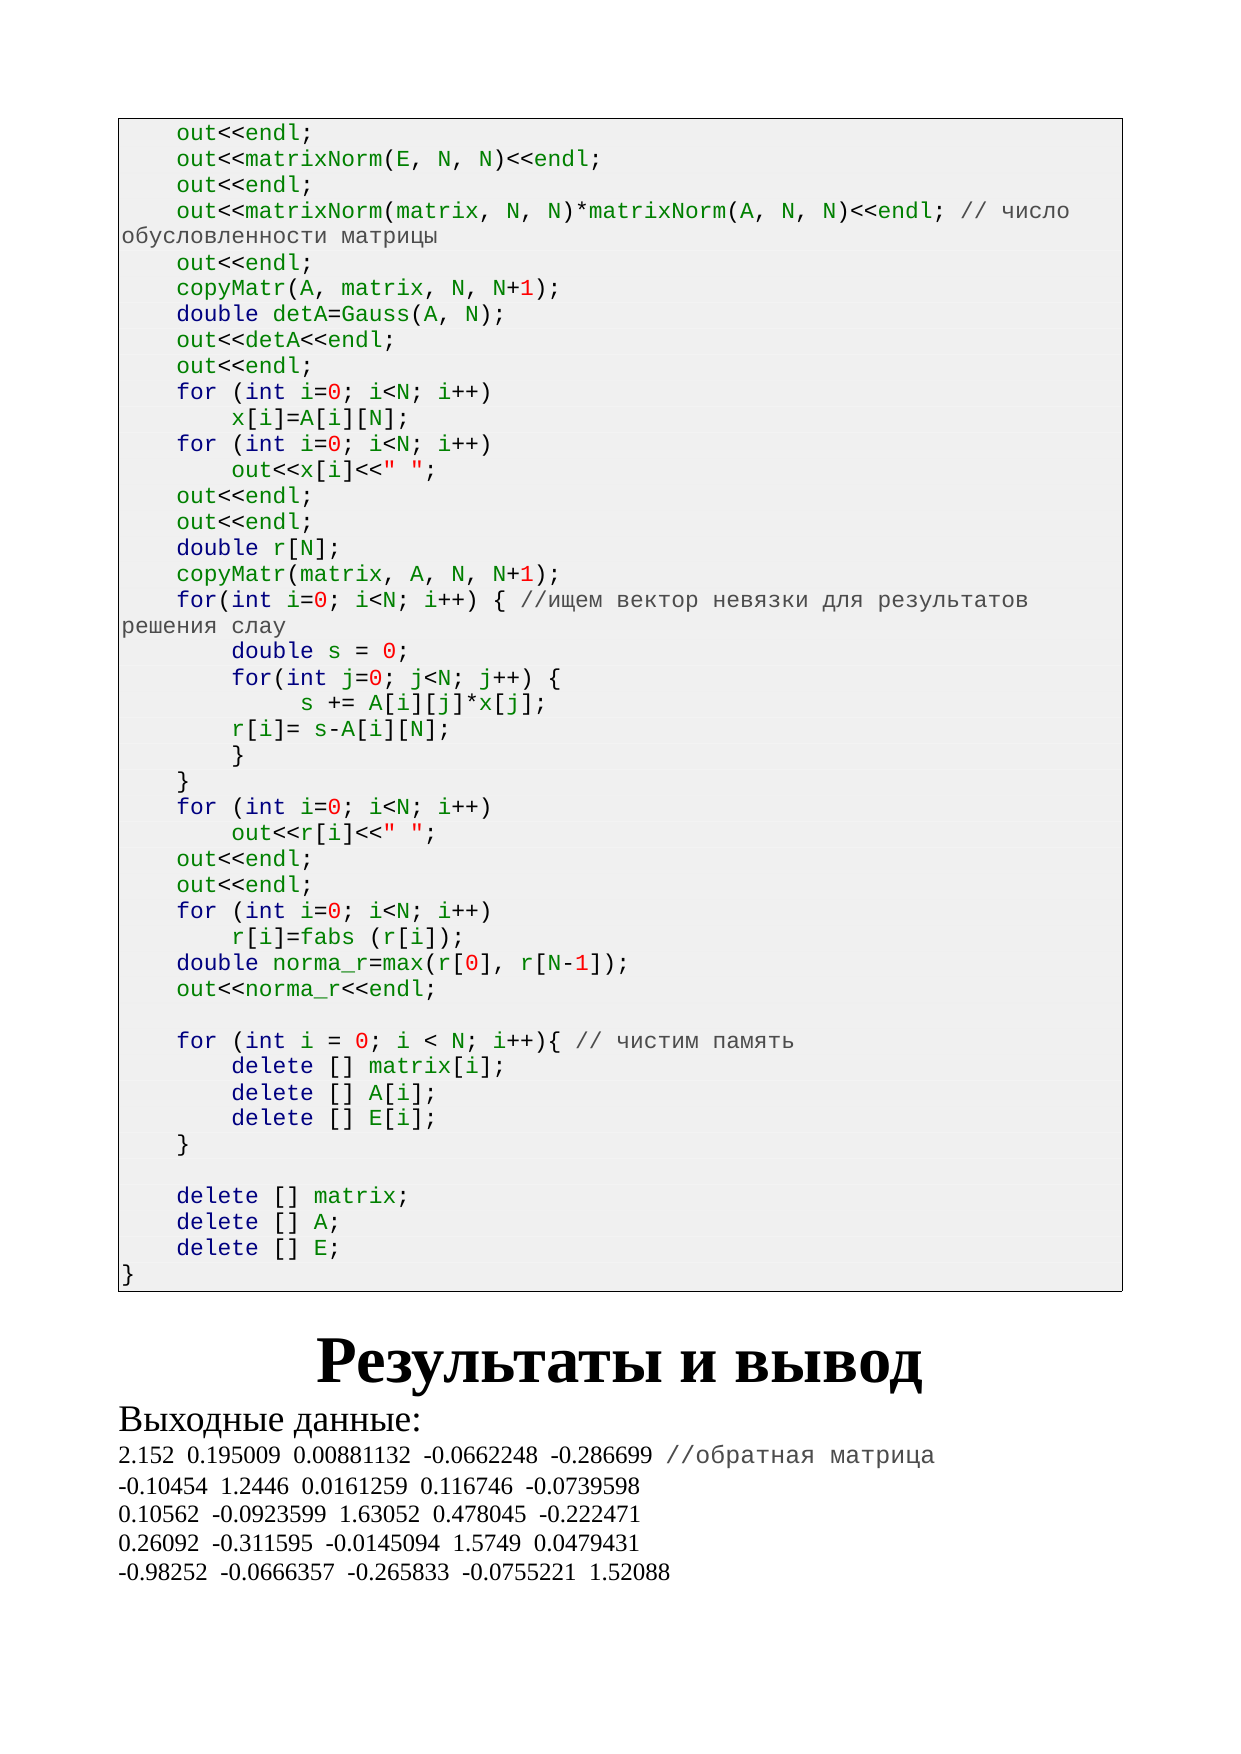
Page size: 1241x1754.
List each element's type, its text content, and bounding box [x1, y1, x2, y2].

text 0.26092 -0.311595 -0.0145094 1.5749 0.0479431 [118, 1528, 1122, 1557]
text delete [] E; [119, 1233, 1122, 1259]
text copyMatr(A, matrix, N, N+1); [119, 274, 1122, 300]
text out<<endl; [119, 248, 1122, 274]
text out<<endl; [119, 844, 1122, 870]
text out<<endl; [119, 170, 1122, 196]
text } [119, 741, 1122, 767]
text for(int i=0; i<N; i++) { //ищем вектор невязки для результатов решения слау [119, 585, 1122, 637]
text r[i]= s-A[i][N]; [119, 715, 1122, 741]
text delete [] E[i]; [119, 1104, 1122, 1130]
text double s = 0; [119, 637, 1122, 663]
text } [119, 1259, 1122, 1291]
text } [119, 767, 1122, 792]
text delete [] A[i]; [119, 1078, 1122, 1104]
text out<<endl; [119, 507, 1122, 533]
text } [119, 1130, 1122, 1155]
text s += A[i][j]*x[j]; [119, 689, 1122, 715]
text out<<x[i]<<" "; [119, 455, 1122, 481]
text out<<r[i]<<" "; [119, 818, 1122, 844]
text 2.152 0.195009 0.00881132 -0.0662248 -0.286699 //обратная матрица [118, 1440, 1122, 1471]
text for (int i=0; i<N; i++) [119, 429, 1122, 455]
text for (int i=0; i<N; i++) [119, 792, 1122, 818]
text -0.98252 -0.0666357 -0.265833 -0.0755221 1.52088 [118, 1557, 1122, 1586]
text for (int i=0; i<N; i++) [119, 896, 1122, 922]
text delete [] matrix[i]; [119, 1052, 1122, 1078]
text out<<endl; [119, 119, 1122, 144]
text Выходные данные: [118, 1397, 1122, 1440]
text out<<endl; [119, 870, 1122, 896]
text out<<norma_r<<endl; [119, 974, 1122, 999]
text out<<matrixNorm(matrix, N, N)*matrixNorm(A, N, N)<<endl; // число обусловленности матрицы [119, 196, 1122, 248]
text out<<detA<<endl; [119, 326, 1122, 352]
text double detA=Gauss(A, N); [119, 300, 1122, 326]
text out<<endl; [119, 352, 1122, 377]
text for (int i = 0; i < N; i++){ // чистим память [119, 1026, 1122, 1052]
text for (int i=0; i<N; i++) [119, 377, 1122, 403]
text -0.10454 1.2446 0.0161259 0.116746 -0.0739598 [118, 1471, 1122, 1499]
text Результаты и вывод [118, 1320, 1122, 1397]
text for(int j=0; j<N; j++) { [119, 663, 1122, 689]
text x[i]=A[i][N]; [119, 403, 1122, 429]
text delete [] matrix; [119, 1182, 1122, 1207]
text r[i]=fabs (r[i]); [119, 922, 1122, 948]
text double r[N]; [119, 533, 1122, 559]
text double norma_r=max(r[0], r[N-1]); [119, 948, 1122, 974]
text copyMatr(matrix, A, N, N+1); [119, 559, 1122, 585]
text 0.10562 -0.0923599 1.63052 0.478045 -0.222471 [118, 1499, 1122, 1528]
text out<<matrixNorm(E, N, N)<<endl; [119, 144, 1122, 170]
text out<<endl; [119, 481, 1122, 507]
text delete [] A; [119, 1207, 1122, 1233]
